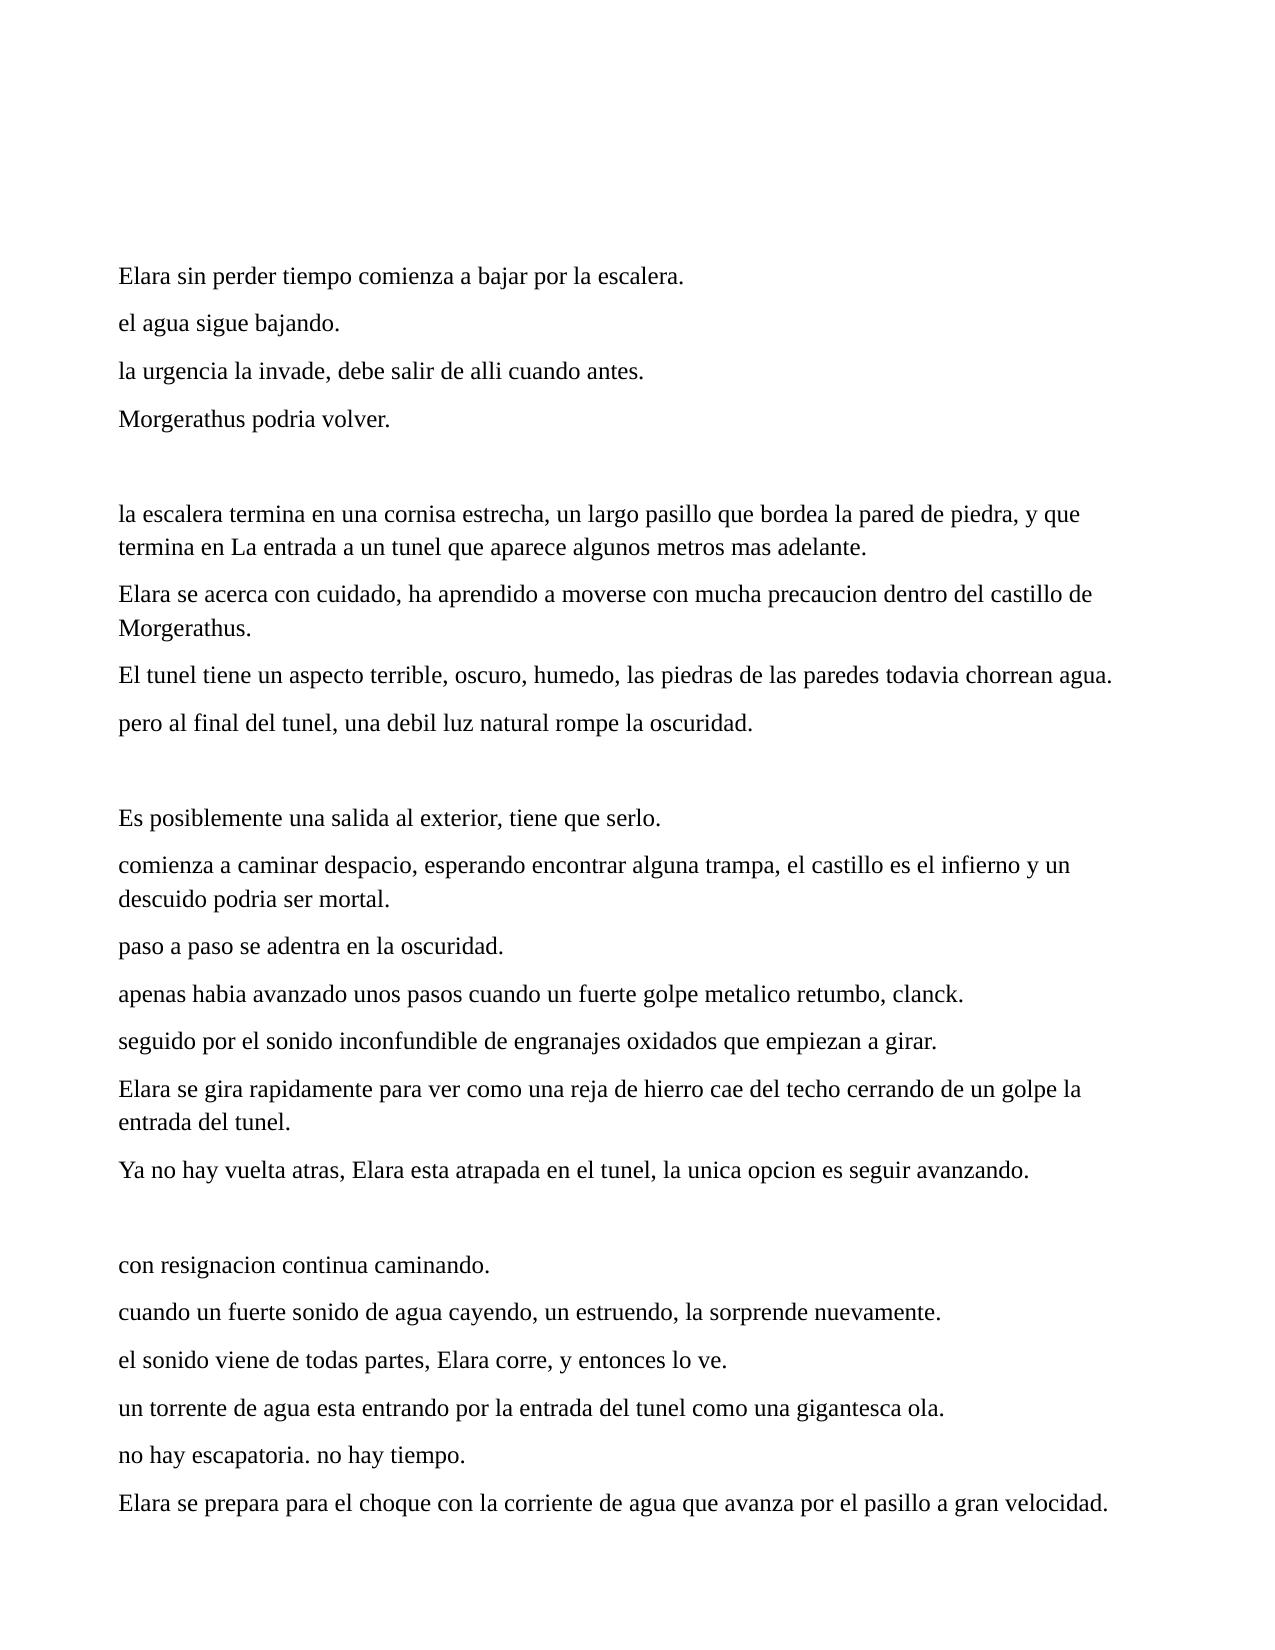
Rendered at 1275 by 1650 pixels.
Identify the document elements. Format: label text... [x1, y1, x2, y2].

text Elara se gira rapidamente para ver como una reja de hierro cae del techo cerrando de un golpe la entrada del tunel. [118, 1074, 1157, 1136]
text con resignacion continua caminando. [118, 1250, 1157, 1279]
text Ya no hay vuelta atras, Elara esta atrapada en el tunel, la unica opcion es seguir avanzando. [118, 1155, 1157, 1183]
text El tunel tiene un aspecto terrible, oscuro, humedo, las piedras de las paredes todavia chorrean agua. [118, 660, 1157, 689]
text la escalera termina en una cornisa estrecha, un largo pasillo que bordea la pared de piedra, y que termina en La entrada a un tunel que aparece algunos metros mas adelante. [118, 499, 1157, 561]
text Elara se acerca con cuidado, ha aprendido a moverse con mucha precaucion dentro del castillo de Morgerathus. [118, 579, 1157, 641]
text un torrente de agua esta entrando por la entrada del tunel como una gigantesca ola. [118, 1393, 1157, 1421]
text el sonido viene de todas partes, Elara corre, y entonces lo ve. [118, 1345, 1157, 1374]
text cuando un fuerte sonido de agua cayendo, un estruendo, la sorprende nuevamente. [118, 1297, 1157, 1326]
text paso a paso se adentra en la oscuridad. [118, 931, 1157, 960]
text apenas habia avanzado unos pasos cuando un fuerte golpe metalico retumbo, clanck. [118, 979, 1157, 1008]
text seguido por el sonido inconfundible de engranajes oxidados que empiezan a girar. [118, 1026, 1157, 1055]
text Es posiblemente una salida al exterior, tiene que serlo. [118, 803, 1157, 832]
text comienza a caminar despacio, esperando encontrar alguna trampa, el castillo es el infierno y un descuido podria ser mortal. [118, 851, 1157, 912]
text Morgerathus podria volver. [118, 404, 1157, 432]
text no hay escapatoria. no hay tiempo. [118, 1440, 1157, 1469]
text Elara se prepara para el choque con la corriente de agua que avanza por el pasillo a gran velocidad. [118, 1488, 1157, 1517]
text Elara sin perder tiempo comienza a bajar por la escalera. [118, 261, 1157, 290]
text pero al final del tunel, una debil luz natural rompe la oscuridad. [118, 708, 1157, 737]
text la urgencia la invade, debe salir de alli cuando antes. [118, 356, 1157, 385]
text el agua sigue bajando. [118, 308, 1157, 337]
